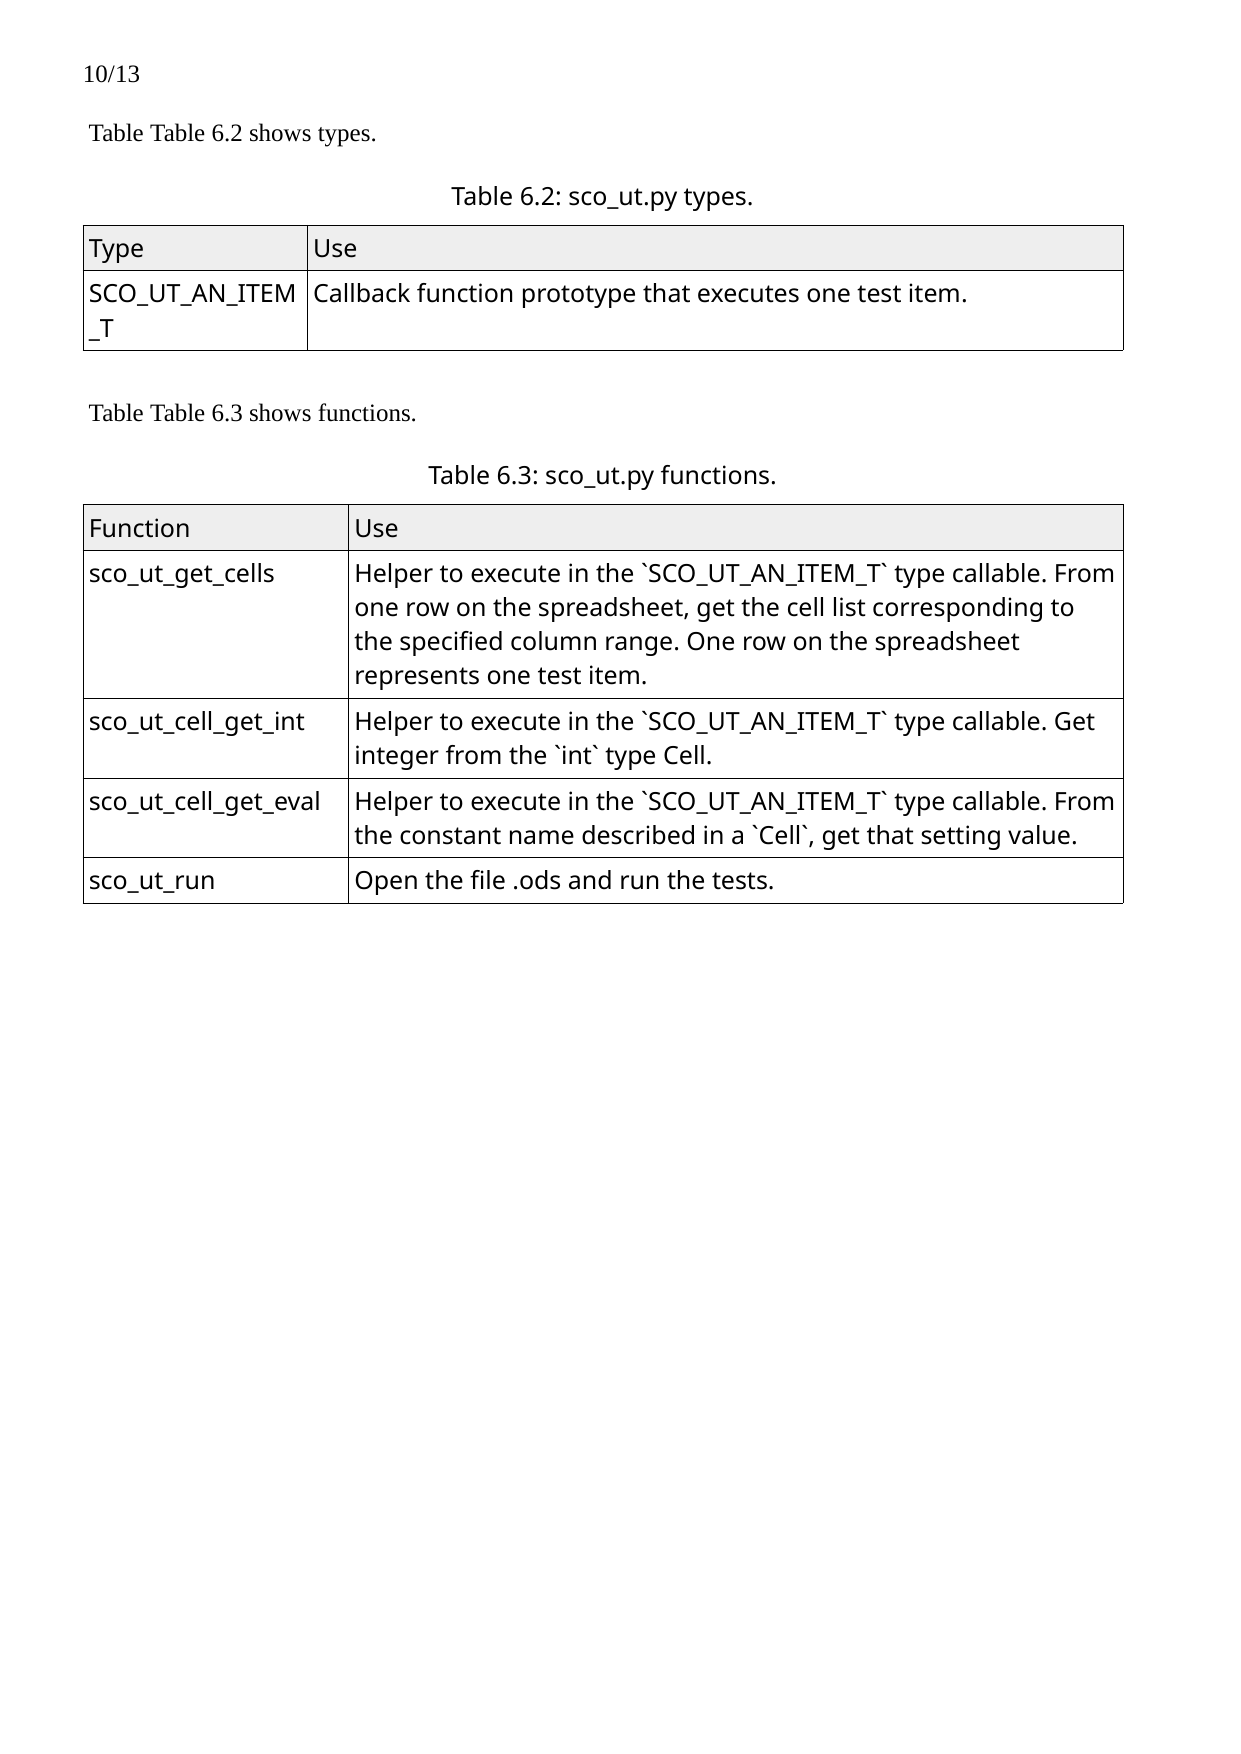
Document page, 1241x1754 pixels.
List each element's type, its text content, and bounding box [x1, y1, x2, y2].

text Table 6.2 shows types. [83, 118, 1122, 147]
table_cell SCO_UT_AN_ITEM_T [84, 271, 307, 350]
table_header Function [84, 505, 348, 550]
table_header Use [349, 505, 1123, 550]
table_cell sco_ut_cell_get_int [84, 699, 348, 777]
table_cell Open the file .ods and run the tests. [349, 858, 1123, 903]
table_cell Helper to execute in the `SCO_UT_AN_ITEM_T` type callable. From one row on the spreadsheet, get the cell list corresponding to the specified column range. One row on the spreadsheet represents one test item. [349, 551, 1123, 698]
text Table 6.3: sco_ut.py functions. [83, 458, 1122, 492]
table_header Type [84, 226, 307, 270]
text Table 6.2: sco_ut.py types. [83, 178, 1122, 212]
table_cell sco_ut_get_cells [84, 551, 348, 698]
table_header Use [308, 226, 1123, 270]
table_cell Helper to execute in the `SCO_UT_AN_ITEM_T` type callable. From the constant name described in a `Cell`, get that setting value. [349, 779, 1123, 857]
table_cell sco_ut_run [84, 858, 348, 903]
table_cell sco_ut_cell_get_eval [84, 779, 348, 857]
table_cell Callback function prototype that executes one test item. [308, 271, 1123, 350]
text Table 6.3 shows functions. [83, 398, 1122, 426]
table_cell Helper to execute in the `SCO_UT_AN_ITEM_T` type callable. Get integer from the `int` type Cell. [349, 699, 1123, 777]
